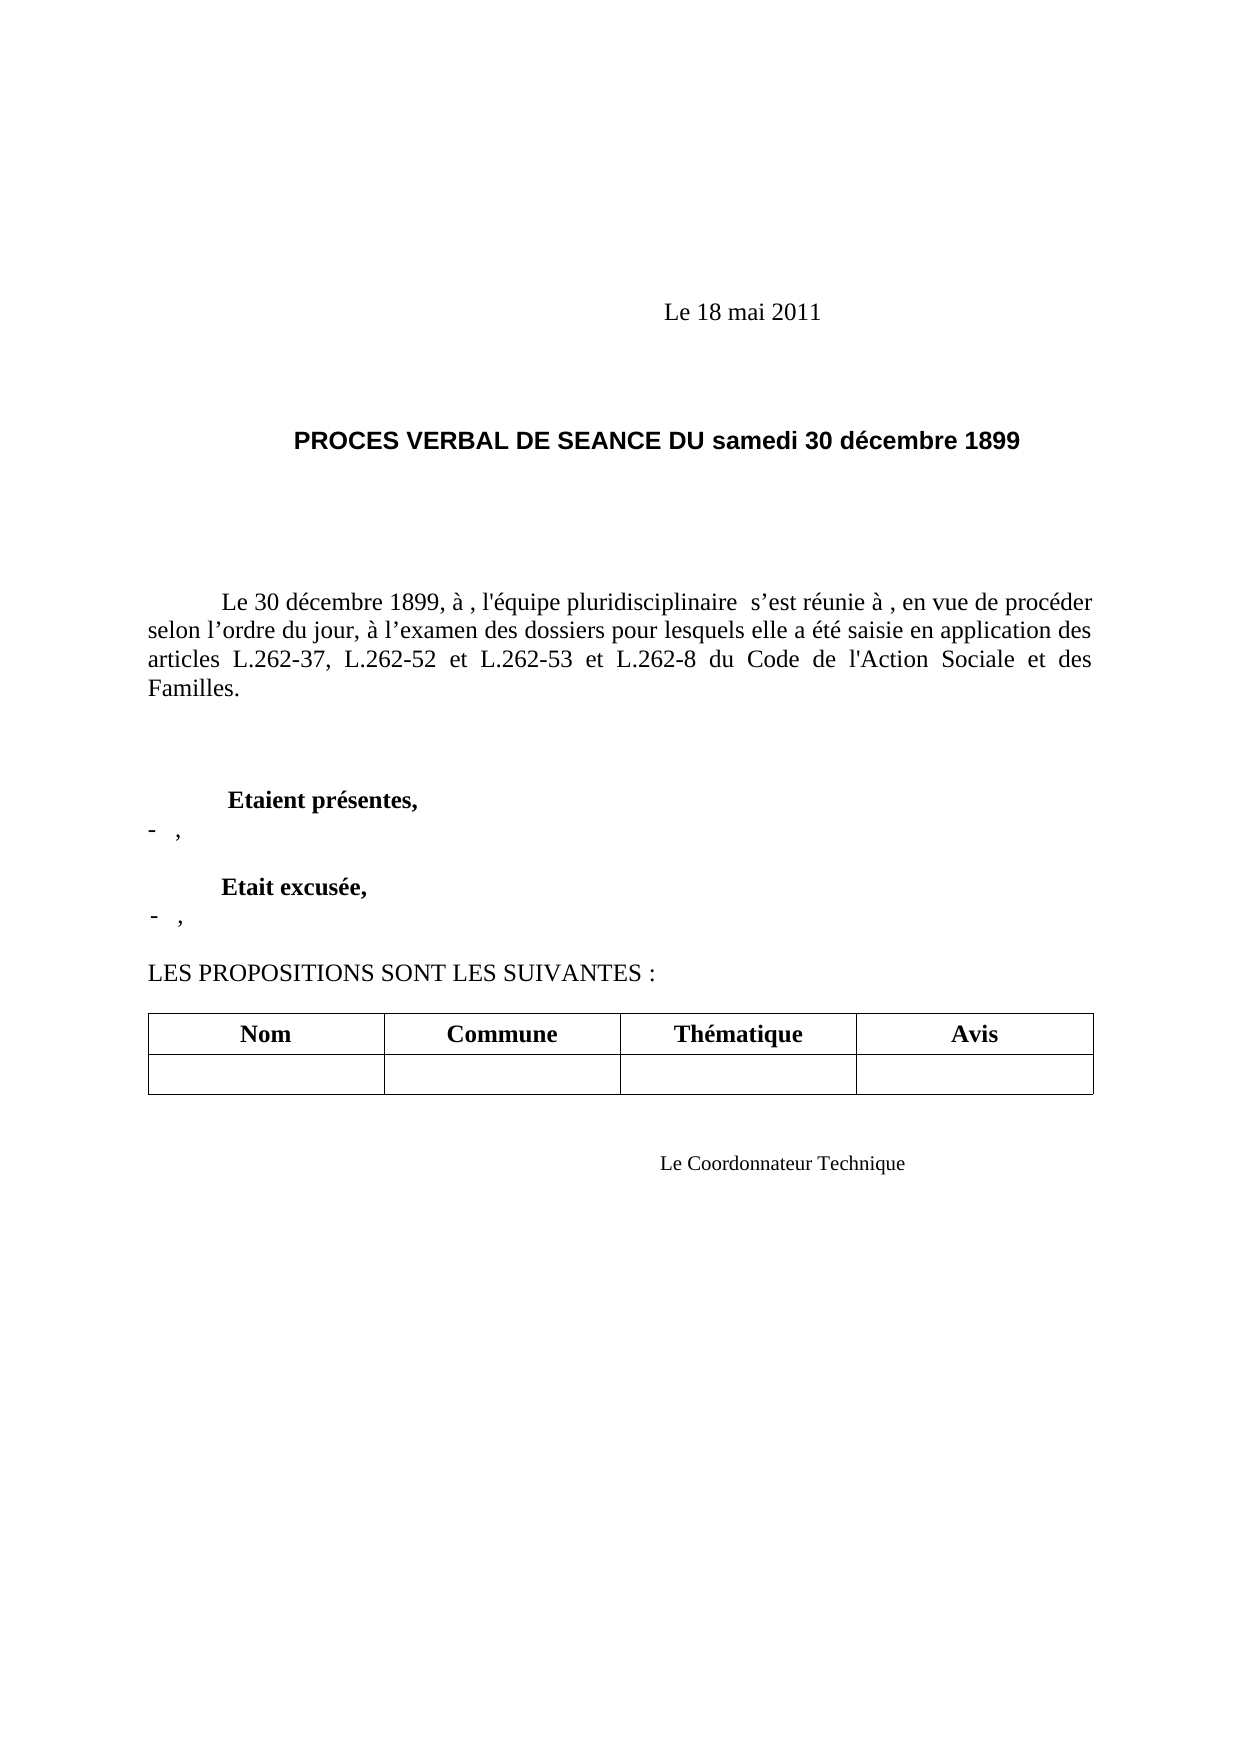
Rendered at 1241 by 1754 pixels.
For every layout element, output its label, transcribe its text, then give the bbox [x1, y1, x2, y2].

table_header Avis [857, 1014, 1093, 1053]
table_header Thématique [621, 1014, 856, 1053]
table_header Nom [149, 1014, 384, 1053]
text Etaient présentes, [148, 786, 1093, 814]
text - , [150, 901, 1093, 929]
table_cell [621, 1055, 856, 1094]
text Etait excusée, [148, 872, 1093, 901]
table_header Commune [385, 1014, 620, 1053]
text Le 30 décembre 1899, à , l'équipe pluridisciplinaire s’est réunie à , en vue de procéder selon l’ordre du jour, à l’examen des dossiers pour lesquels elle a été saisie en application des articles L.262-37, L.262-52 et L.262-53 et L.262-8 du Code de l'Action Sociale et des Familles. [148, 587, 1093, 702]
text - , [148, 814, 1093, 843]
subtitle PROCES VERBAL DE SEANCE DU samedi 30 décembre 1899 [148, 426, 1093, 455]
table_cell [385, 1055, 620, 1094]
text Le Coordonnateur Technique [148, 1151, 1093, 1175]
table_cell [149, 1055, 384, 1094]
table_cell [857, 1055, 1093, 1094]
text Le 18 mai 2011 [590, 297, 1093, 325]
text LES PROPOSITIONS SONT LES SUIVANTES : [148, 958, 1093, 987]
